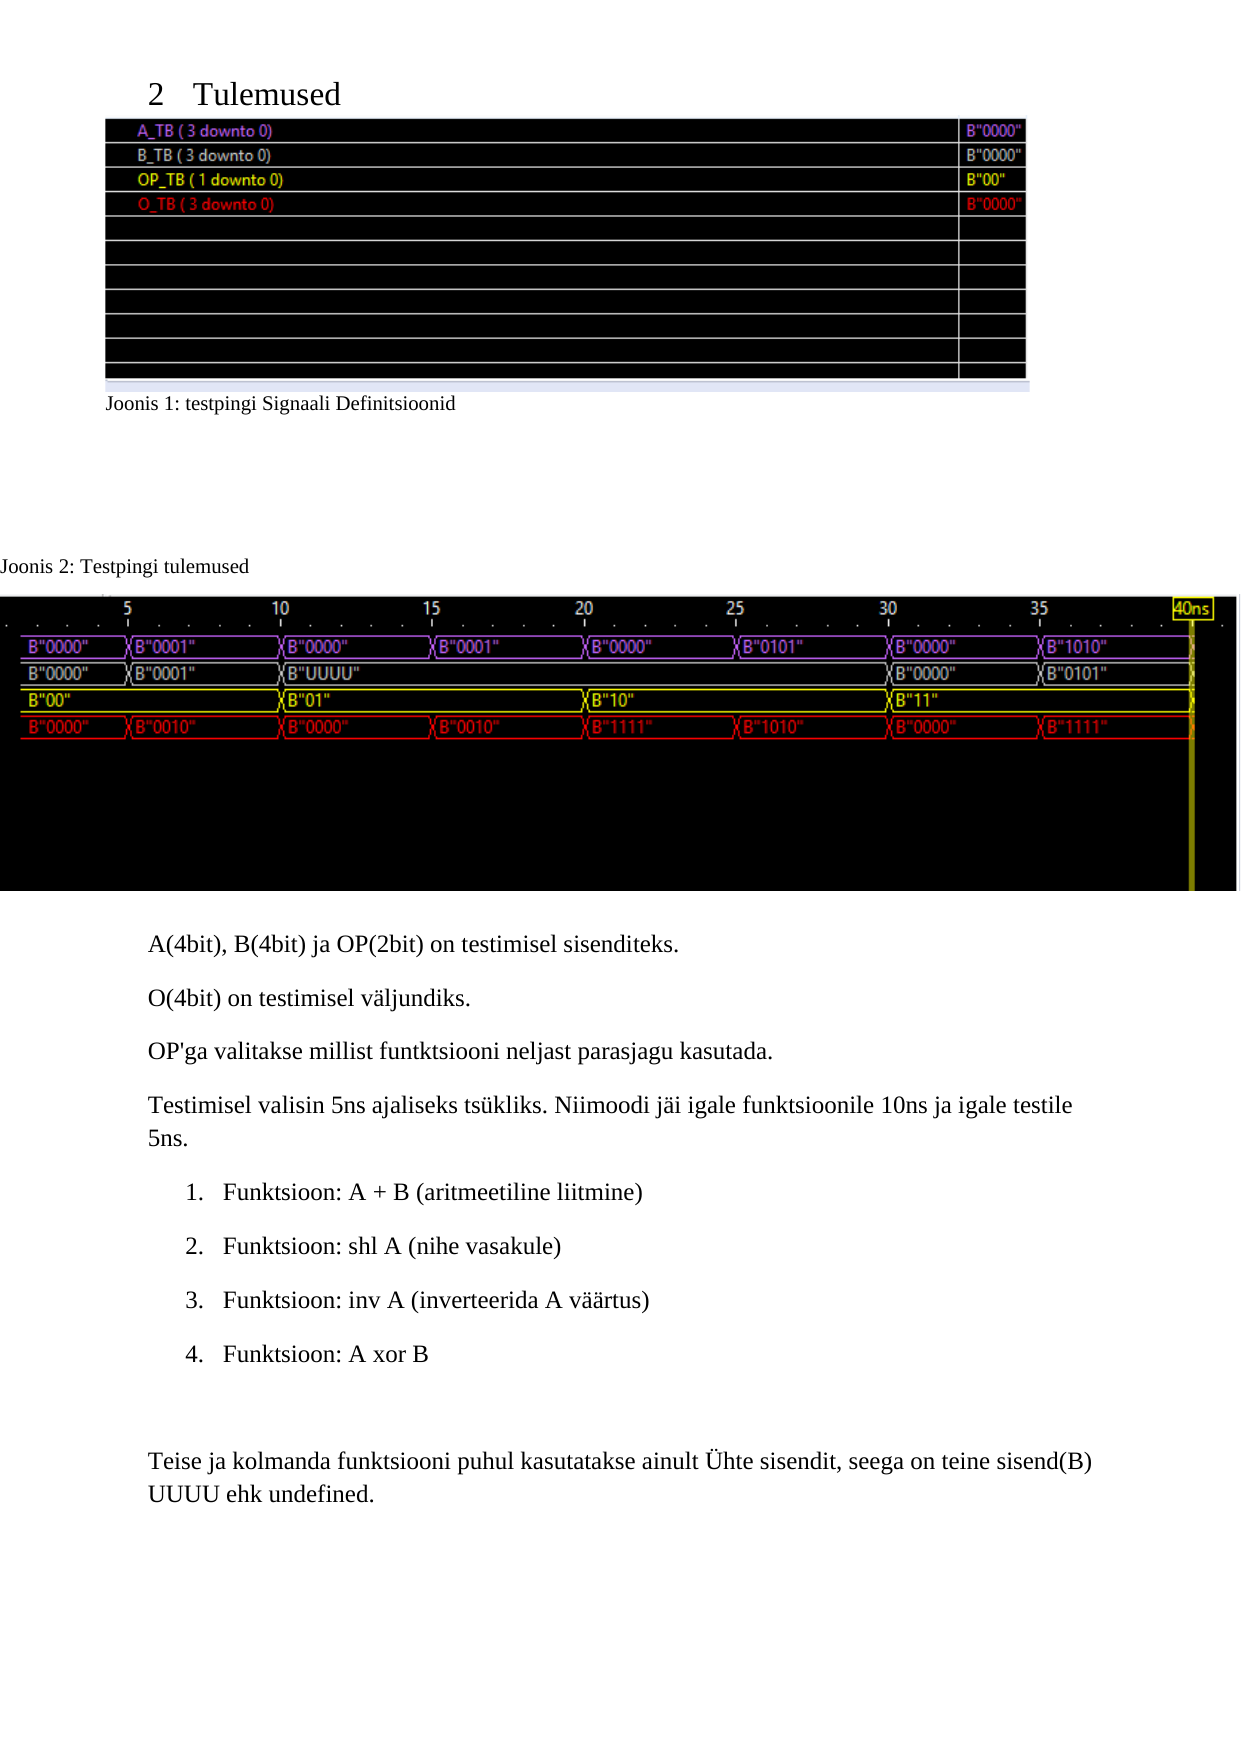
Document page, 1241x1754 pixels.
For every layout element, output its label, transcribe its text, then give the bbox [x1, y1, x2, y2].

text OP'ga valitakse millist funtktsiooni neljast parasjagu kasutada. [148, 1036, 1093, 1065]
text Testimisel valisin 5ns ajaliseks tsükliks. Niimoodi jäi igale funktsioonile 10ns ja igale testile 5ns. [148, 1090, 1093, 1152]
text Joonis 2: Testpingi tulemused [0, 554, 1240, 578]
list Funktsioon: A xor B [185, 1339, 1093, 1367]
list Funktsioon: shl A (nihe vasakule) [185, 1231, 1093, 1260]
picture [105, 115, 1030, 392]
list Funktsioon: A + B (aritmeetiline liitmine) [185, 1177, 1093, 1206]
text Joonis 1: testpingi Signaali Definitsioonid [105, 392, 1029, 415]
text O(4bit) on testimisel väljundiks. [148, 983, 1093, 1011]
text A(4bit), B(4bit) ja OP(2bit) on testimisel sisenditeks. [148, 929, 1093, 957]
picture [0, 594, 1241, 891]
subtitle Tulemused [148, 74, 1093, 112]
text Teise ja kolmanda funktsiooni puhul kasutatakse ainult Ühte sisendit, seega on teine sisend(B) UUUU ehk undefined. [148, 1446, 1093, 1508]
list Funktsioon: inv A (inverteerida A väärtus) [185, 1285, 1093, 1314]
